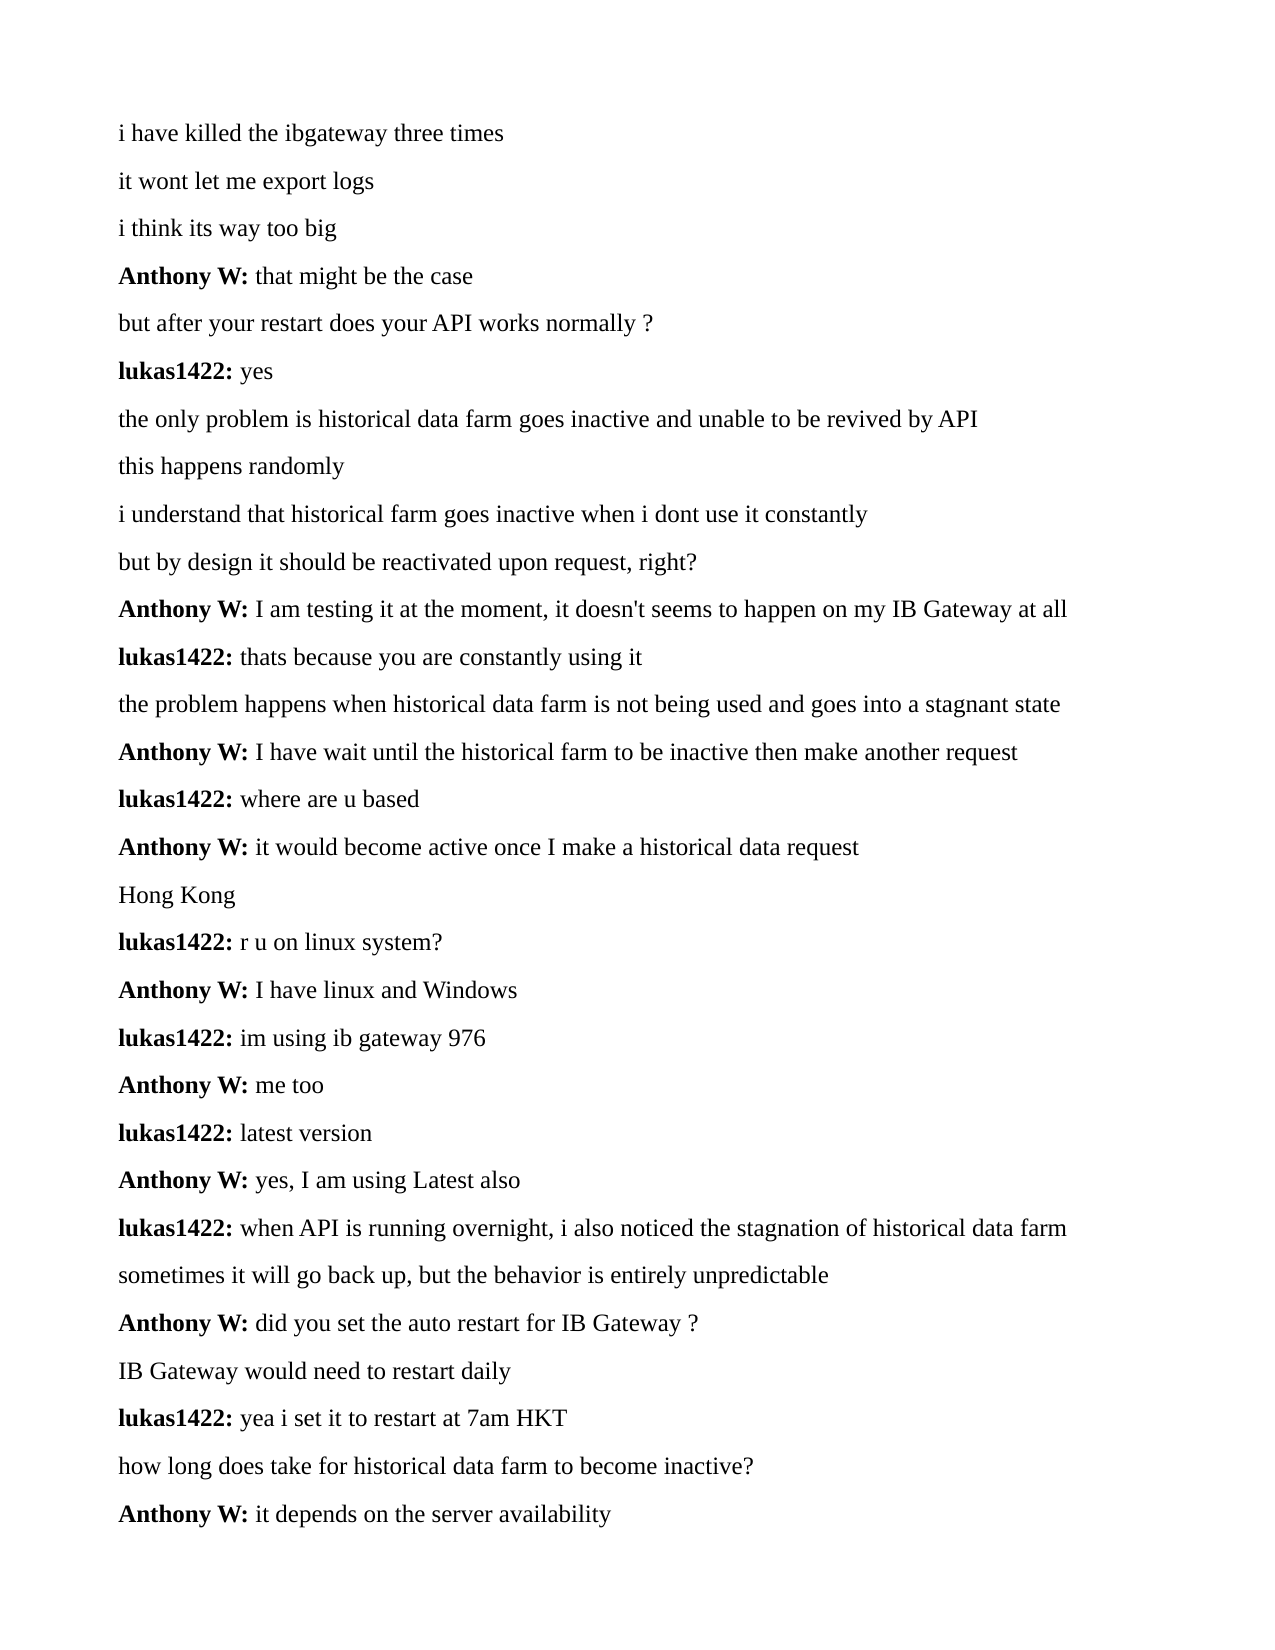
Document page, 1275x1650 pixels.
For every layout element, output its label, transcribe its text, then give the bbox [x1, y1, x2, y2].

text IB Gateway would need to restart daily [118, 1356, 1157, 1384]
text Anthony W: I am testing it at the moment, it doesn't seems to happen on my IB Gateway at all [118, 594, 1157, 623]
text Anthony W: it depends on the server availability [118, 1499, 1157, 1527]
text Anthony W: I have linux and Windows [118, 975, 1157, 1004]
text how long does take for historical data farm to become inactive? [118, 1451, 1157, 1480]
text lukas1422: r u on linux system? [118, 927, 1157, 956]
text this happens randomly [118, 451, 1157, 480]
text but after your restart does your API works normally ? [118, 308, 1157, 337]
text Anthony W: that might be the case [118, 261, 1157, 290]
text but by design it should be reactivated upon request, right? [118, 547, 1157, 575]
text Anthony W: yes, I am using Latest also [118, 1165, 1157, 1194]
text Anthony W: it would become active once I make a historical data request [118, 832, 1157, 861]
text lukas1422: yea i set it to restart at 7am HKT [118, 1403, 1157, 1432]
text lukas1422: thats because you are constantly using it [118, 642, 1157, 671]
text i understand that historical farm goes inactive when i dont use it constantly [118, 499, 1157, 528]
text lukas1422: when API is running overnight, i also noticed the stagnation of historical data farm [118, 1213, 1157, 1242]
text the problem happens when historical data farm is not being used and goes into a stagnant state [118, 689, 1157, 718]
text Anthony W: did you set the auto restart for IB Gateway ? [118, 1308, 1157, 1337]
text i have killed the ibgateway three times [118, 118, 1157, 147]
text i think its way too big [118, 213, 1157, 242]
text lukas1422: where are u based [118, 784, 1157, 813]
text lukas1422: yes [118, 356, 1157, 385]
text the only problem is historical data farm goes inactive and unable to be revived by API [118, 404, 1157, 432]
text lukas1422: latest version [118, 1118, 1157, 1147]
text Hong Kong [118, 880, 1157, 908]
text sometimes it will go back up, but the behavior is entirely unpredictable [118, 1261, 1157, 1289]
text lukas1422: im using ib gateway 976 [118, 1023, 1157, 1051]
text it wont let me export logs [118, 166, 1157, 194]
text Anthony W: I have wait until the historical farm to be inactive then make another request [118, 737, 1157, 766]
text Anthony W: me too [118, 1070, 1157, 1099]
